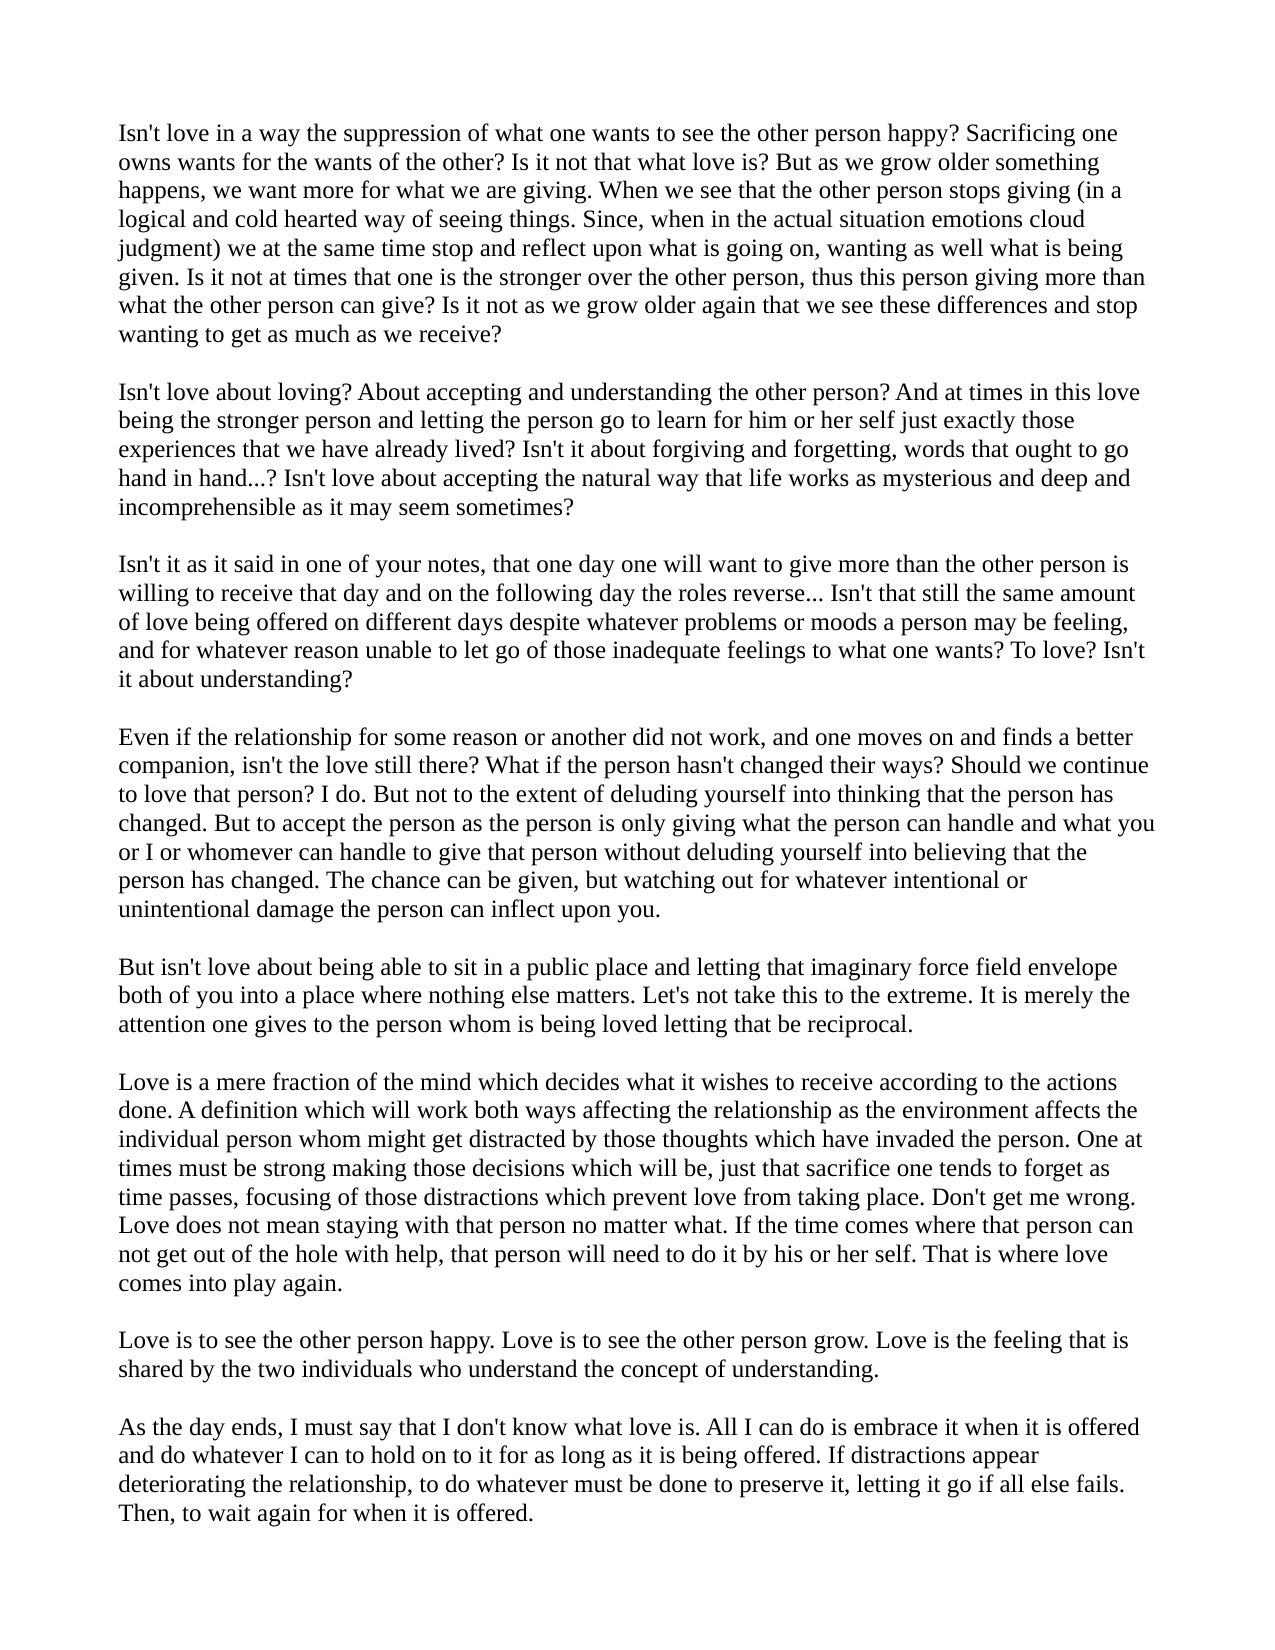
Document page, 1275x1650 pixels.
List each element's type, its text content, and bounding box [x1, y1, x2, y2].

text Love is a mere fraction of the mind which decides what it wishes to receive according to the actions done. A definition which will work both ways affecting the relationship as the environment affects the individual person whom might get distracted by those thoughts which have invaded the person. One at times must be strong making those decisions which will be, just that sacrifice one tends to forget as time passes, focusing of those distractions which prevent love from taking place. Don't get me wrong. Love does not mean staying with that person no matter what. If the time comes where that person can not get out of the hole with help, that person will need to do it by his or her self. That is where love comes into play again. [118, 1067, 1157, 1297]
text But isn't love about being able to sit in a public place and letting that imaginary force field envelope both of you into a place where nothing else matters. Let's not take this to the extreme. It is merely the attention one gives to the person whom is being loved letting that be reciprocal. [118, 952, 1157, 1038]
text Isn't love in a way the suppression of what one wants to see the other person happy? Sacrificing one owns wants for the wants of the other? Is it not that what love is? But as we grow older something happens, we want more for what we are giving. When we see that the other person stops giving (in a logical and cold hearted way of seeing things. Since, when in the actual situation emotions cloud judgment) we at the same time stop and reflect upon what is going on, wanting as well what is being given. Is it not at times that one is the stronger over the other person, thus this person giving more than what the other person can give? Is it not as we grow older again that we see these differences and stop wanting to get as much as we receive? [118, 118, 1157, 348]
text Isn't it as it said in one of your notes, that one day one will want to give more than the other person is willing to receive that day and on the following day the roles reverse... Isn't that still the same amount of love being offered on different days despite whatever problems or moods a person may be feeling, and for whatever reason unable to let go of those inadequate feelings to what one wants? To love? Isn't it about understanding? [118, 549, 1157, 693]
text Isn't love about loving? About accepting and understanding the other person? And at times in this love being the stronger person and letting the person go to learn for him or her self just exactly those experiences that we have already lived? Isn't it about forgiving and forgetting, words that ought to go hand in hand...? Isn't love about accepting the natural way that life works as mysterious and deep and incomprehensible as it may seem sometimes? [118, 377, 1157, 521]
text As the day ends, I must say that I don't know what love is. All I can do is embrace it when it is offered and do whatever I can to hold on to it for as long as it is being offered. If distractions appear deteriorating the relationship, to do whatever must be done to preserve it, letting it go if all else fails. Then, to wait again for when it is offered. [118, 1412, 1157, 1527]
text Even if the relationship for some reason or another did not work, and one moves on and finds a better companion, isn't the love still there? What if the person hasn't changed their ways? Should we continue to love that person? I do. But not to the extent of deluding yourself into thinking that the person has changed. But to accept the person as the person is only giving what the person can handle and what you or I or whomever can handle to give that person without deluding yourself into believing that the person has changed. The chance can be given, but watching out for whatever intentional or unintentional damage the person can inflect upon you. [118, 722, 1157, 923]
text Love is to see the other person happy. Love is to see the other person grow. Love is the feeling that is shared by the two individuals who understand the concept of understanding. [118, 1326, 1157, 1383]
